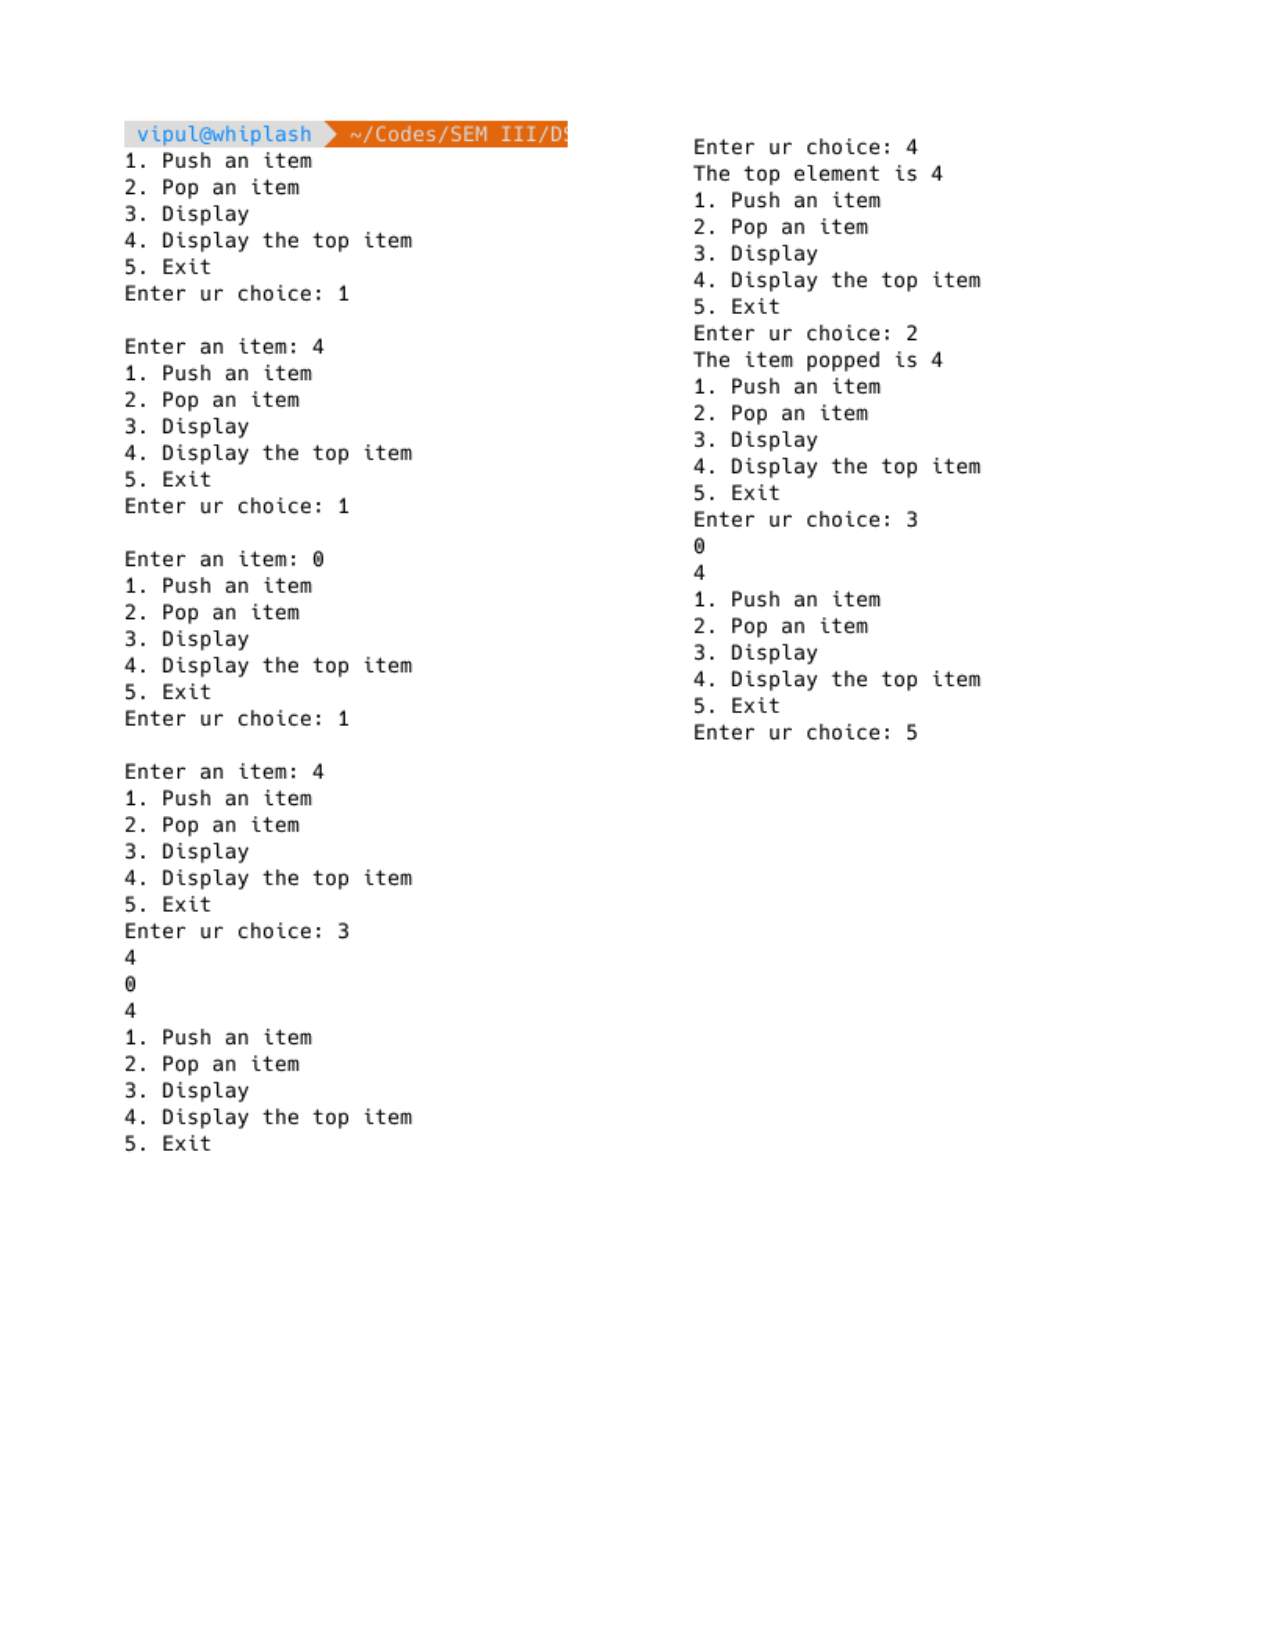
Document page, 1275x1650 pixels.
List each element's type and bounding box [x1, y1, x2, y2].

picture [692, 134, 1112, 746]
picture [123, 118, 568, 1165]
